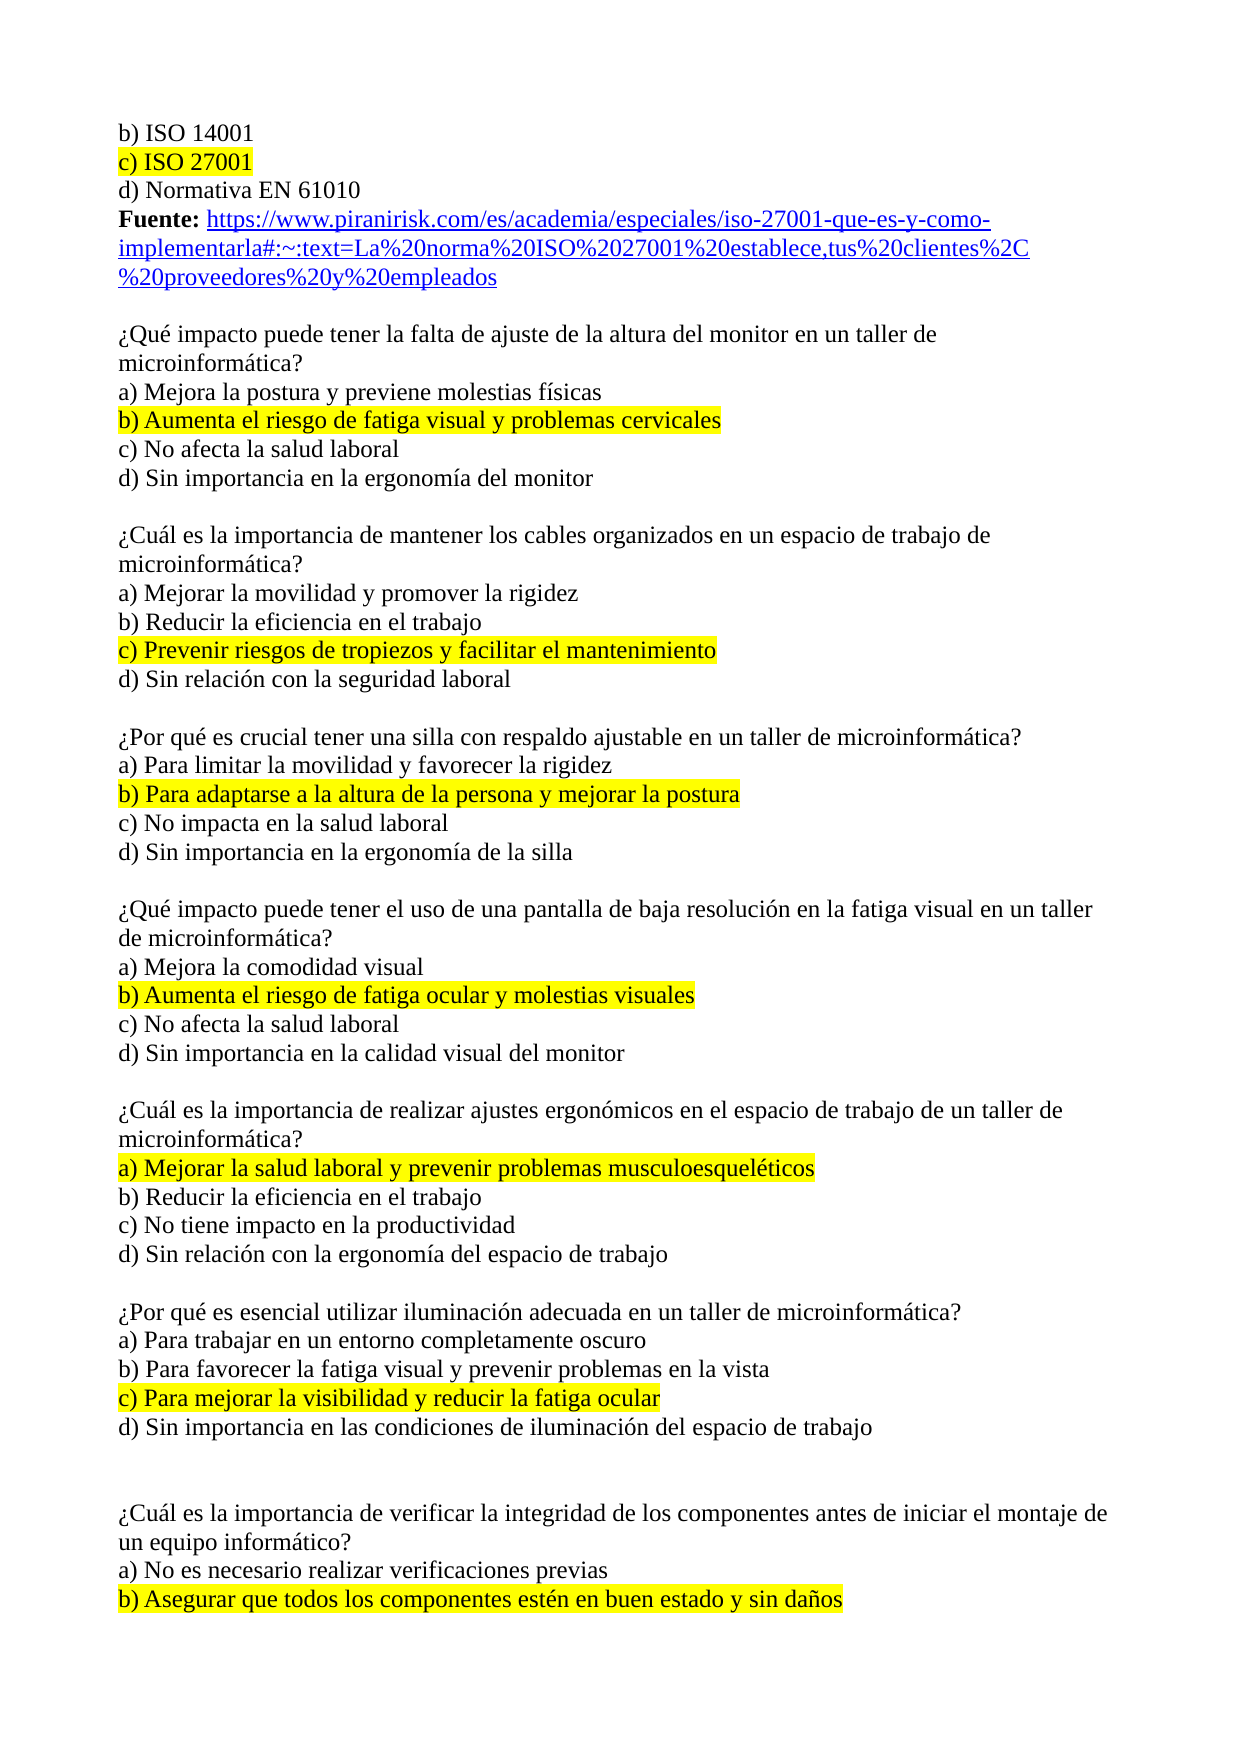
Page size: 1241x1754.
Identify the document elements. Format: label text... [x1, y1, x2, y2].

text b) Reducir la eficiencia en el trabajo [118, 607, 1122, 636]
text d) Sin importancia en la calidad visual del monitor [118, 1038, 1122, 1067]
text ¿Cuál es la importancia de realizar ajustes ergonómicos en el espacio de trabajo de un taller de microinformática? [118, 1096, 1122, 1153]
text c) Para mejorar la visibilidad y reducir la fatiga ocular [118, 1383, 1122, 1412]
text d) Normativa EN 61010 [118, 176, 1122, 204]
text b) Para adaptarse a la altura de la persona y mejorar la postura [118, 779, 1122, 808]
text ¿Por qué es crucial tener una silla con respaldo ajustable en un taller de microinformática? [118, 722, 1122, 751]
text d) Sin importancia en la ergonomía de la silla [118, 837, 1122, 866]
text c) No impacta en la salud laboral [118, 808, 1122, 837]
text b) ISO 14001 [118, 118, 1122, 147]
text ¿Qué impacto puede tener la falta de ajuste de la altura del monitor en un taller de microinformática? [118, 319, 1122, 377]
text b) Aumenta el riesgo de fatiga ocular y molestias visuales [118, 981, 1122, 1009]
text ¿Cuál es la importancia de mantener los cables organizados en un espacio de trabajo de microinformática? [118, 521, 1122, 578]
text b) Asegurar que todos los componentes estén en buen estado y sin daños [118, 1584, 1122, 1613]
text b) Aumenta el riesgo de fatiga visual y problemas cervicales [118, 406, 1122, 434]
text d) Sin relación con la ergonomía del espacio de trabajo [118, 1239, 1122, 1268]
text d) Sin importancia en la ergonomía del monitor [118, 463, 1122, 492]
text a) Mejorar la movilidad y promover la rigidez [118, 578, 1122, 607]
text d) Sin relación con la seguridad laboral [118, 664, 1122, 693]
text ¿Por qué es esencial utilizar iluminación adecuada en un taller de microinformática? [118, 1297, 1122, 1326]
text ¿Qué impacto puede tener el uso de una pantalla de baja resolución en la fatiga visual en un taller de microinformática? [118, 894, 1122, 952]
text c) No tiene impacto en la productividad [118, 1211, 1122, 1239]
text b) Para favorecer la fatiga visual y prevenir problemas en la vista [118, 1354, 1122, 1383]
text a) Para limitar la movilidad y favorecer la rigidez [118, 751, 1122, 779]
text a) Mejora la comodidad visual [118, 952, 1122, 981]
text c) No afecta la salud laboral [118, 434, 1122, 463]
text c) ISO 27001 [118, 147, 1122, 176]
text d) Sin importancia en las condiciones de iluminación del espacio de trabajo [118, 1412, 1122, 1441]
text ¿Cuál es la importancia de verificar la integridad de los componentes antes de iniciar el montaje de un equipo informático? [118, 1498, 1122, 1556]
text a) No es necesario realizar verificaciones previas [118, 1556, 1122, 1584]
text c) Prevenir riesgos de tropiezos y facilitar el mantenimiento [118, 636, 1122, 664]
text c) No afecta la salud laboral [118, 1009, 1122, 1038]
text Fuente: https://www.piranirisk.com/es/academia/especiales/iso-27001-que-es-y-como-implementarla#:~:text=La%20norma%20ISO%2027001%20establece,tus%20clientes%2C%20proveedores%20y%20empleados [118, 204, 1122, 291]
text a) Mejora la postura y previene molestias físicas [118, 377, 1122, 406]
text b) Reducir la eficiencia en el trabajo [118, 1182, 1122, 1211]
text a) Mejorar la salud laboral y prevenir problemas musculoesqueléticos [118, 1153, 1122, 1182]
text a) Para trabajar en un entorno completamente oscuro [118, 1326, 1122, 1354]
